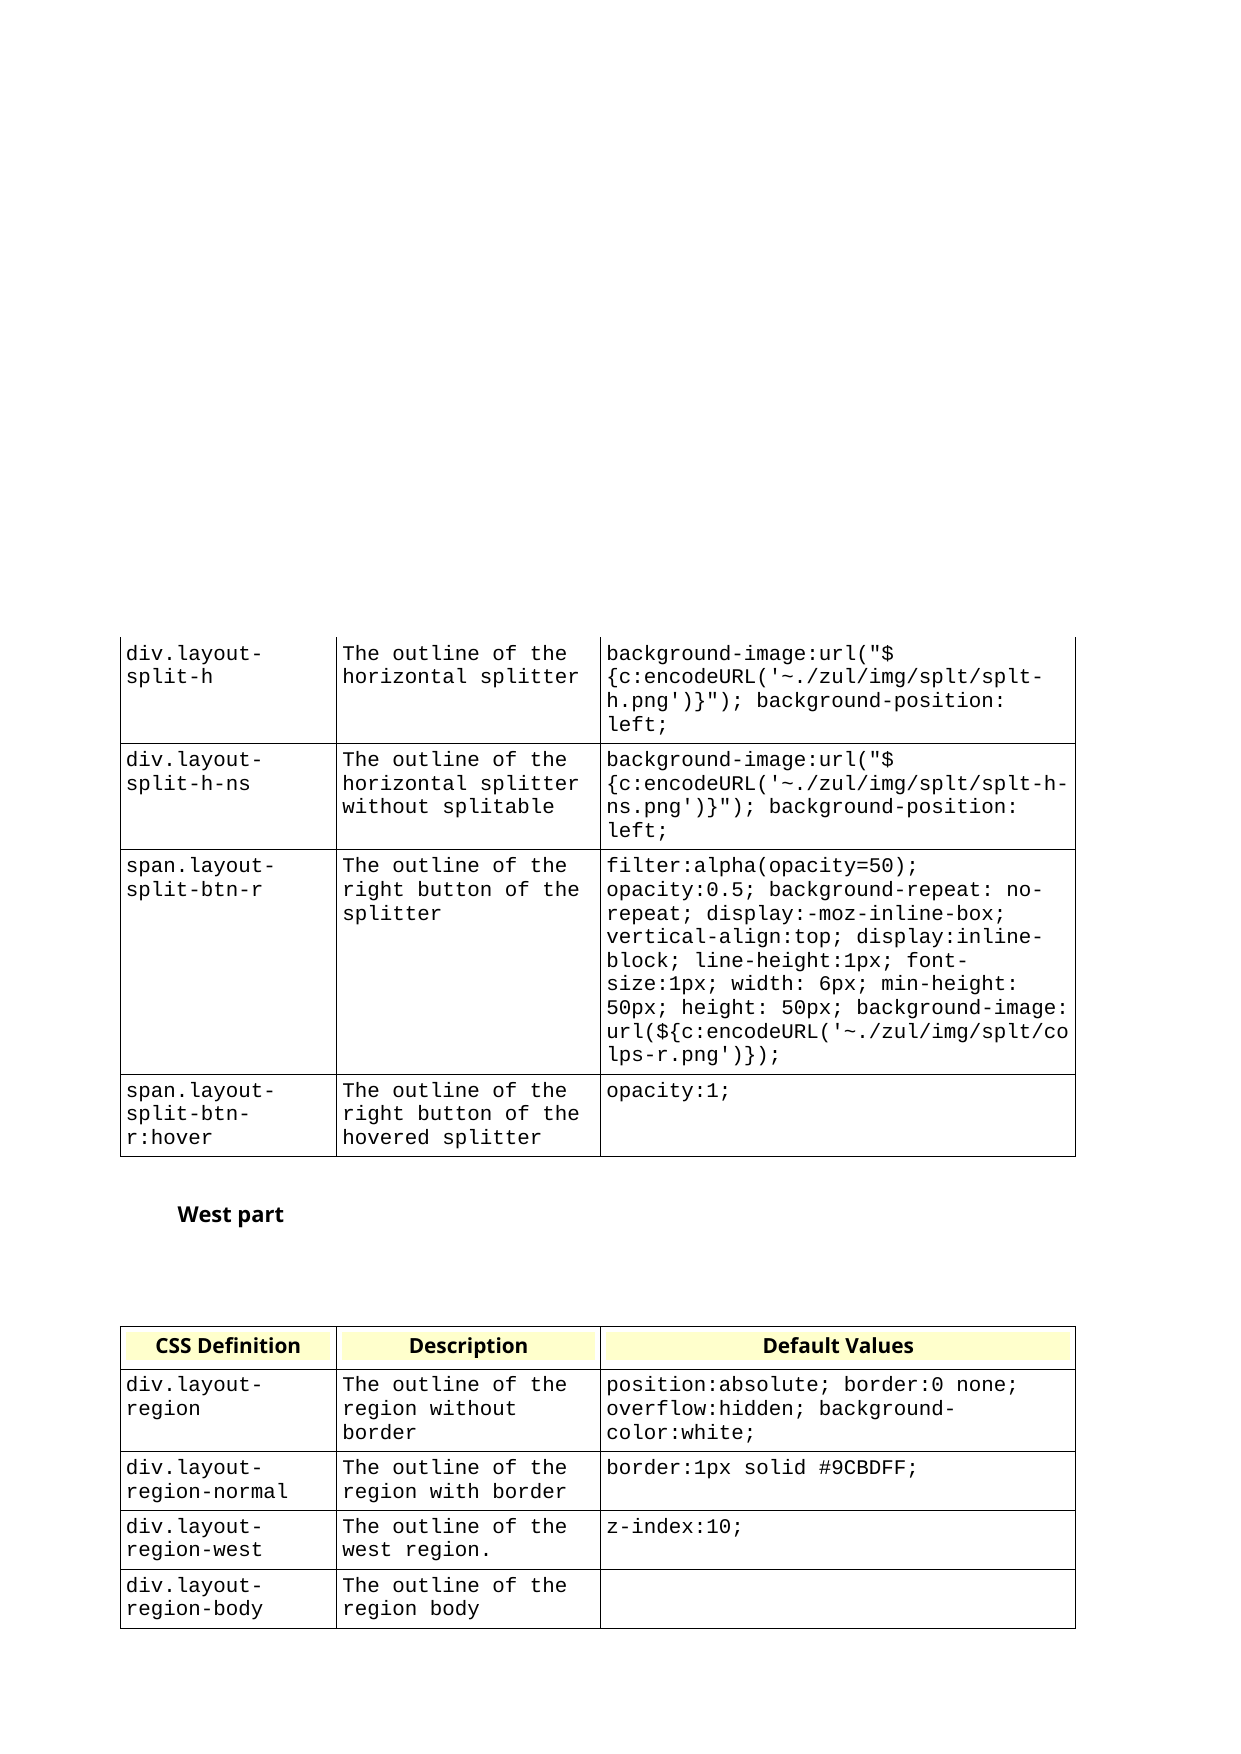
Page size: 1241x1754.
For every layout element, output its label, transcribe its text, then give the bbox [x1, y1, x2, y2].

table_cell [601, 1570, 1075, 1628]
table_cell background-image:url("${c:encodeURL('~./zul/img/splt/splt-h-ns.png')}"); background-position: left; [601, 744, 1075, 849]
table_cell The outline of the right button of the hovered splitter [337, 1075, 600, 1156]
table_cell border:1px solid #9CBDFF; [601, 1452, 1075, 1510]
table_cell div.layout-split-h-ns [121, 744, 336, 849]
table_cell div.layout-region-west [121, 1511, 336, 1569]
table_header Default Values [601, 1327, 1075, 1369]
table_cell span.layout-split-btn-r:hover [121, 1075, 336, 1156]
table_cell background-image:url("${c:encodeURL('~./zul/img/splt/splt-h.png')}"); background-position: left; [601, 637, 1075, 743]
table_header Description [337, 1327, 600, 1369]
table_cell The outline of the region body [337, 1570, 600, 1628]
table_cell The outline of the west region. [337, 1511, 600, 1569]
table_cell The outline of the region with border [337, 1452, 600, 1510]
table_cell The outline of the horizontal splitter without splitable [337, 744, 600, 849]
table_cell The outline of the right button of the splitter [337, 850, 600, 1074]
table_cell The outline of the region without border [337, 1370, 600, 1451]
table_cell The outline of the horizontal splitter [337, 637, 600, 743]
table_cell div.layout-region-normal [121, 1452, 336, 1510]
table_cell filter:alpha(opacity=50); opacity:0.5; background-repeat: no-repeat; display:-moz-inline-box; vertical-align:top; display:inline-block; line-height:1px; font-size:1px; width: 6px; min-height: 50px; height: 50px; background-image: url(${c:encodeURL('~./zul/img/splt/colps-r.png')}); [601, 850, 1075, 1074]
table_cell div.layout-split-h [121, 637, 336, 743]
table_cell div.layout-region [121, 1370, 336, 1451]
table_cell span.layout-split-btn-r [121, 850, 336, 1074]
subtitle West part [177, 1199, 1122, 1229]
table_cell div.layout-region-body [121, 1570, 336, 1628]
table_cell z-index:10; [601, 1511, 1075, 1569]
table_header CSS Definition [121, 1327, 336, 1369]
table_cell position:absolute; border:0 none; overflow:hidden; background-color:white; [601, 1370, 1075, 1451]
table_cell opacity:1; [601, 1075, 1075, 1156]
